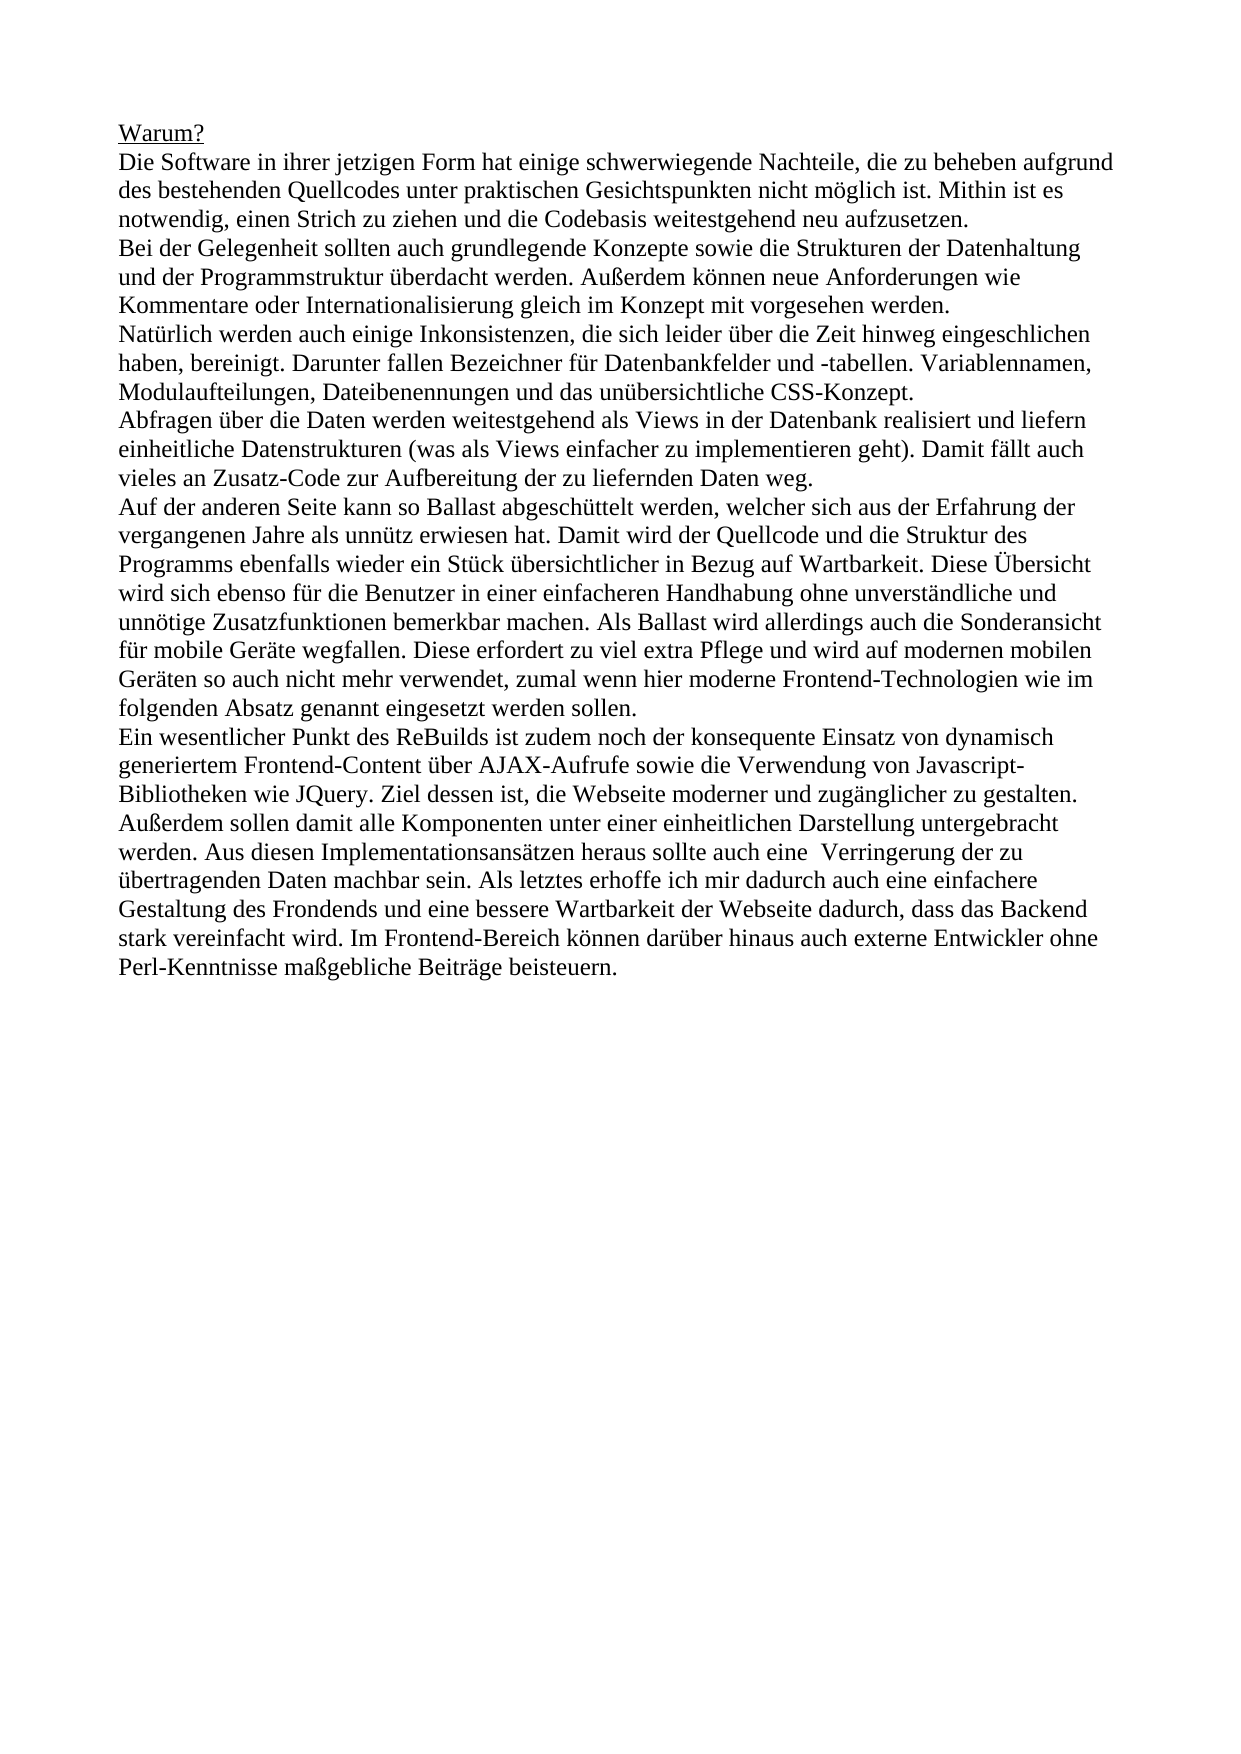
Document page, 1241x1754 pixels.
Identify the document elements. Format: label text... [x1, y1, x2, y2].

text Die Software in ihrer jetzigen Form hat einige schwerwiegende Nachteile, die zu beheben aufgrund des bestehenden Quellcodes unter praktischen Gesichtspunkten nicht möglich ist. Mithin ist es notwendig, einen Strich zu ziehen und die Codebasis weitestgehend neu aufzusetzen. [118, 147, 1122, 233]
text Auf der anderen Seite kann so Ballast abgeschüttelt werden, welcher sich aus der Erfahrung der vergangenen Jahre als unnütz erwiesen hat. Damit wird der Quellcode und die Struktur des Programms ebenfalls wieder ein Stück übersichtlicher in Bezug auf Wartbarkeit. Diese Übersicht wird sich ebenso für die Benutzer in einer einfacheren Handhabung ohne unverständliche und unnötige Zusatzfunktionen bemerkbar machen. Als Ballast wird allerdings auch die Sonderansicht für mobile Geräte wegfallen. Diese erfordert zu viel extra Pflege und wird auf modernen mobilen Geräten so auch nicht mehr verwendet, zumal wenn hier moderne Frontend-Technologien wie im folgenden Absatz genannt eingesetzt werden sollen. [118, 492, 1122, 722]
text Bei der Gelegenheit sollten auch grundlegende Konzepte sowie die Strukturen der Datenhaltung und der Programmstruktur überdacht werden. Außerdem können neue Anforderungen wie Kommentare oder Internationalisierung gleich im Konzept mit vorgesehen werden. [118, 233, 1122, 319]
text Warum? [118, 118, 1122, 147]
text Ein wesentlicher Punkt des ReBuilds ist zudem noch der konsequente Einsatz von dynamisch generiertem Frontend-Content über AJAX-Aufrufe sowie die Verwendung von Javascript-Bibliotheken wie JQuery. Ziel dessen ist, die Webseite moderner und zugänglicher zu gestalten. Außerdem sollen damit alle Komponenten unter einer einheitlichen Darstellung untergebracht werden. Aus diesen Implementationsansätzen heraus sollte auch eine Verringerung der zu übertragenden Daten machbar sein. Als letztes erhoffe ich mir dadurch auch eine einfachere Gestaltung des Frondends und eine bessere Wartbarkeit der Webseite dadurch, dass das Backend stark vereinfacht wird. Im Frontend-Bereich können darüber hinaus auch externe Entwickler ohne Perl-Kenntnisse maßgebliche Beiträge beisteuern. [118, 722, 1122, 981]
text Abfragen über die Daten werden weitestgehend als Views in der Datenbank realisiert und liefern einheitliche Datenstrukturen (was als Views einfacher zu implementieren geht). Damit fällt auch vieles an Zusatz-Code zur Aufbereitung der zu liefernden Daten weg. [118, 406, 1122, 492]
text Natürlich werden auch einige Inkonsistenzen, die sich leider über die Zeit hinweg eingeschlichen haben, bereinigt. Darunter fallen Bezeichner für Datenbankfelder und -tabellen. Variablennamen, Modulaufteilungen, Dateibenennungen und das unübersichtliche CSS-Konzept. [118, 319, 1122, 406]
